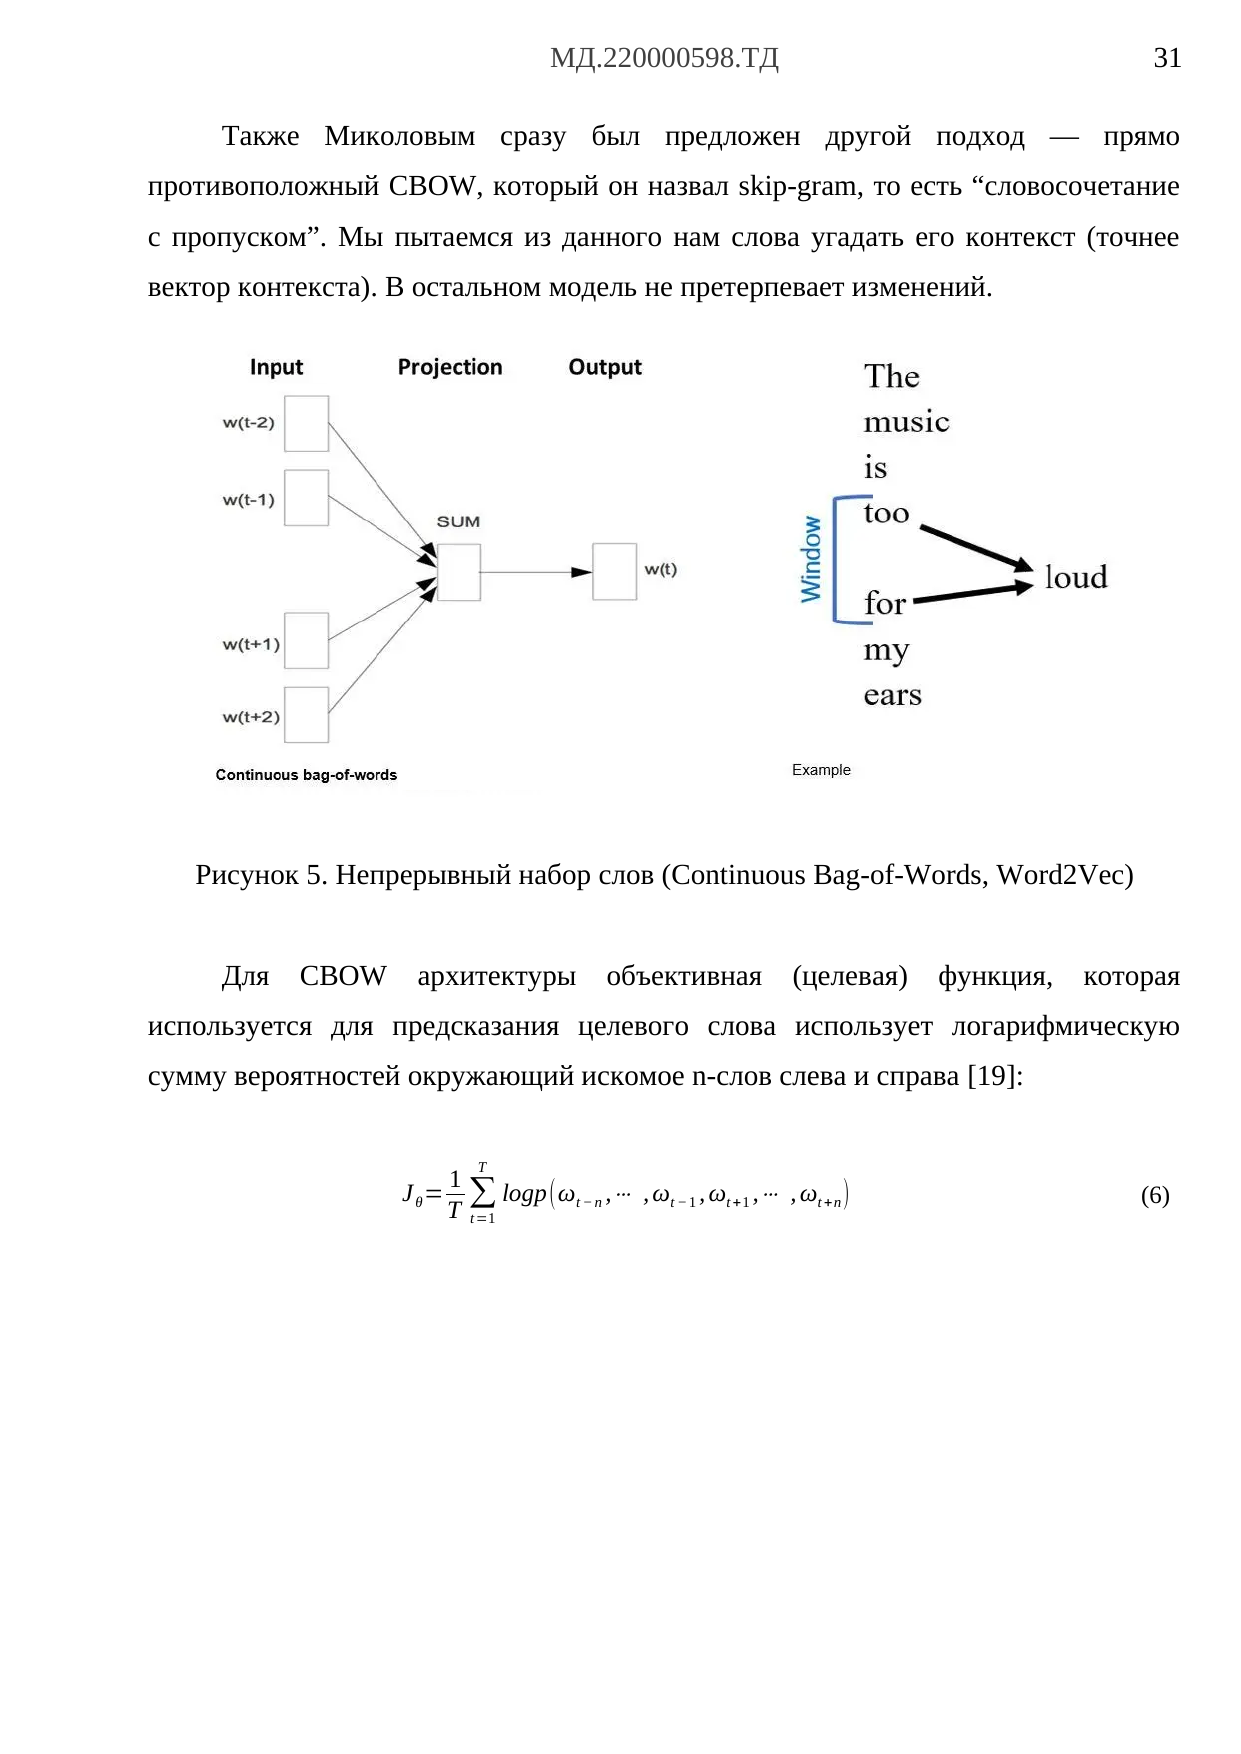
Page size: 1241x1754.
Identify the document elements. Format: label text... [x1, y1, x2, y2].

text Для CBOW архитектуры объективная (целевая) функция, которая используется для предсказания целевого слова использует логарифмическую сумму вероятностей окружающий искомое n-слов слева и справа [19]: [148, 958, 1181, 1092]
picture [184, 319, 1145, 824]
table_header (6) [1029, 1159, 1181, 1243]
table_header [148, 1159, 1029, 1243]
text Также Миколовым сразу был предложен другой подход — прямо противоположный CBOW, который он назвал skip-gram, то есть “словосочетание с пропуском”. Мы пытаемся из данного нам слова угадать его контекст (точнее вектор контекста). В остальном модель не претерпевает изменений. [148, 118, 1181, 303]
text Рисунок 5. Непрерывный набор слов (Continuous Bag-of-Words, Word2Vec) [148, 319, 1181, 891]
